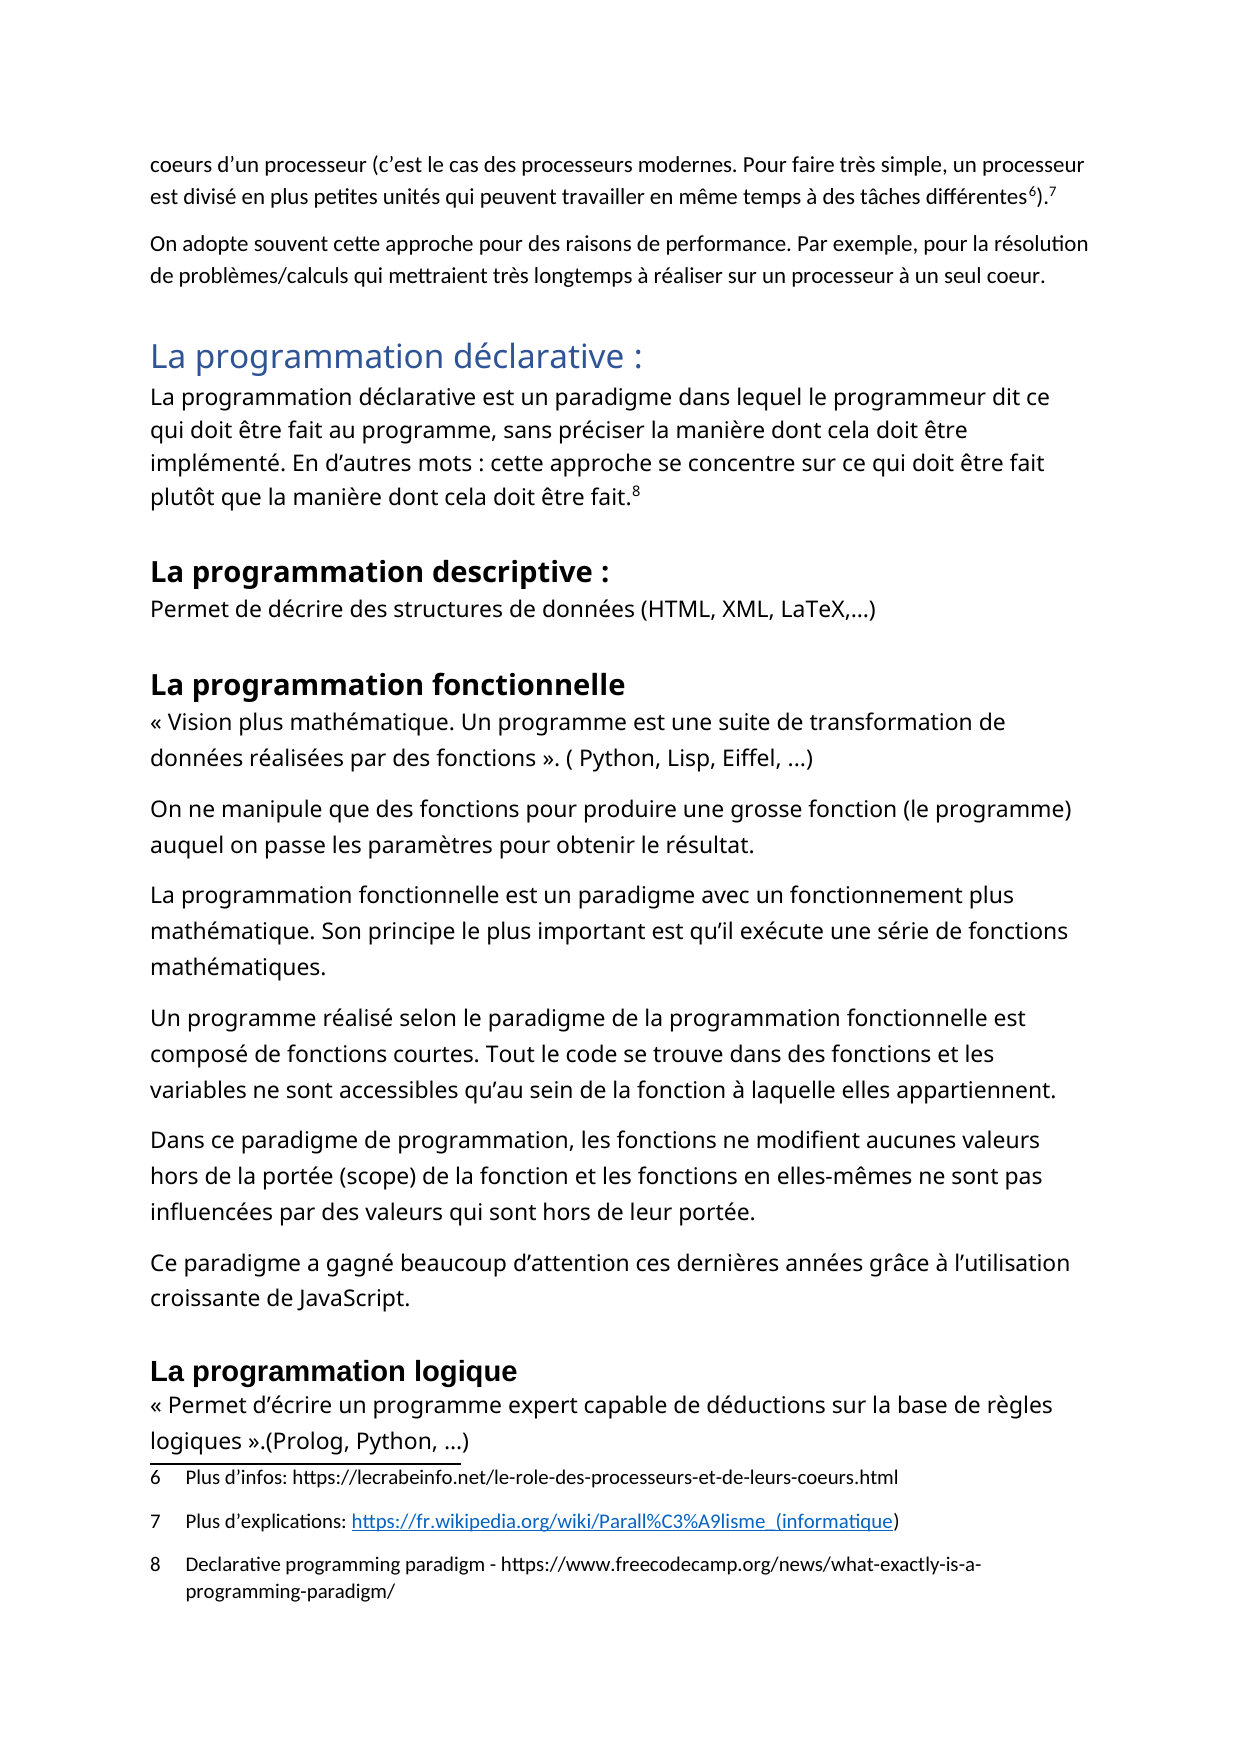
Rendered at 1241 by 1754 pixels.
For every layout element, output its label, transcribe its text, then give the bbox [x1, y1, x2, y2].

subtitle La programmation descriptive : [150, 551, 1090, 591]
text Plus d’explications: https://fr.wikipedia.org/wiki/Parall%C3%A9lisme_(informatique) [150, 1508, 1090, 1533]
text Ce paradigme a gagné beaucoup d’attention ces dernières années grâce à l’utilisation croissante de JavaScript. [150, 1246, 1090, 1314]
text La programmation fonctionnelle est un paradigme avec un fonctionnement plus mathématique. Son principe le plus important est qu’il exécute une série de fonctions mathématiques. [150, 879, 1090, 982]
text Plus d’infos: https://lecrabeinfo.net/le-role-des-processeurs-et-de-leurs-coeurs.html [150, 1464, 1090, 1490]
subtitle La programmation déclarative : [150, 333, 1090, 378]
text Un programme réalisé selon le paradigme de la programmation fonctionnelle est composé de fonctions courtes. Tout le code se trouve dans des fonctions et les variables ne sont accessibles qu’au sein de la fonction à laquelle elles appartiennent. [150, 1002, 1090, 1105]
text Dans ce paradigme de programmation, les fonctions ne modifient aucunes valeurs hors de la portée (scope) de la fonction et les fonctions en elles-mêmes ne sont pas influencées par des valeurs qui sont hors de leur portée. [150, 1124, 1090, 1227]
text On adopte souvent cette approche pour des raisons de performance. Par exemple, pour la résolution de problèmes/calculs qui mettraient très longtemps à réaliser sur un processeur à un seul coeur. [150, 229, 1090, 289]
list La programmation déclarative est un paradigme dans lequel le programmeur dit ce qui doit être fait au programme, sans préciser la manière dont cela doit être implémenté. En d’autres mots : cette approche se concentre sur ce qui doit être fait plutôt que la manière dont cela doit être fait. [150, 381, 1090, 512]
subtitle La programmation logique [150, 1354, 1090, 1387]
text On ne manipule que des fonctions pour produire une grosse fonction (le programme) auquel on passe les paramètres pour obtenir le résultat. [150, 793, 1090, 860]
text Permet de décrire des structures de données (HTML, XML, LaTeX,…) [150, 593, 1090, 624]
text « Permet d’écrire un programme expert capable de déductions sur la base de règles logiques ».(Prolog, Python, …) [150, 1389, 1090, 1456]
subtitle La programmation fonctionnelle [150, 664, 1090, 704]
text « Vision plus mathématique. Un programme est une suite de transformation de données réalisées par des fonctions ». ( Python, Lisp, Eiffel, ...) [150, 706, 1090, 773]
text coeurs d’un processeur (c’est le cas des processeurs modernes. Pour faire très simple, un processeur est divisé en plus petites unités qui peuvent travailler en même temps à des tâches différentes). [150, 150, 1090, 210]
text Declarative programming paradigm - https://www.freecodecamp.org/news/what-exactly-is-a-programming-paradigm/ [150, 1552, 1090, 1604]
